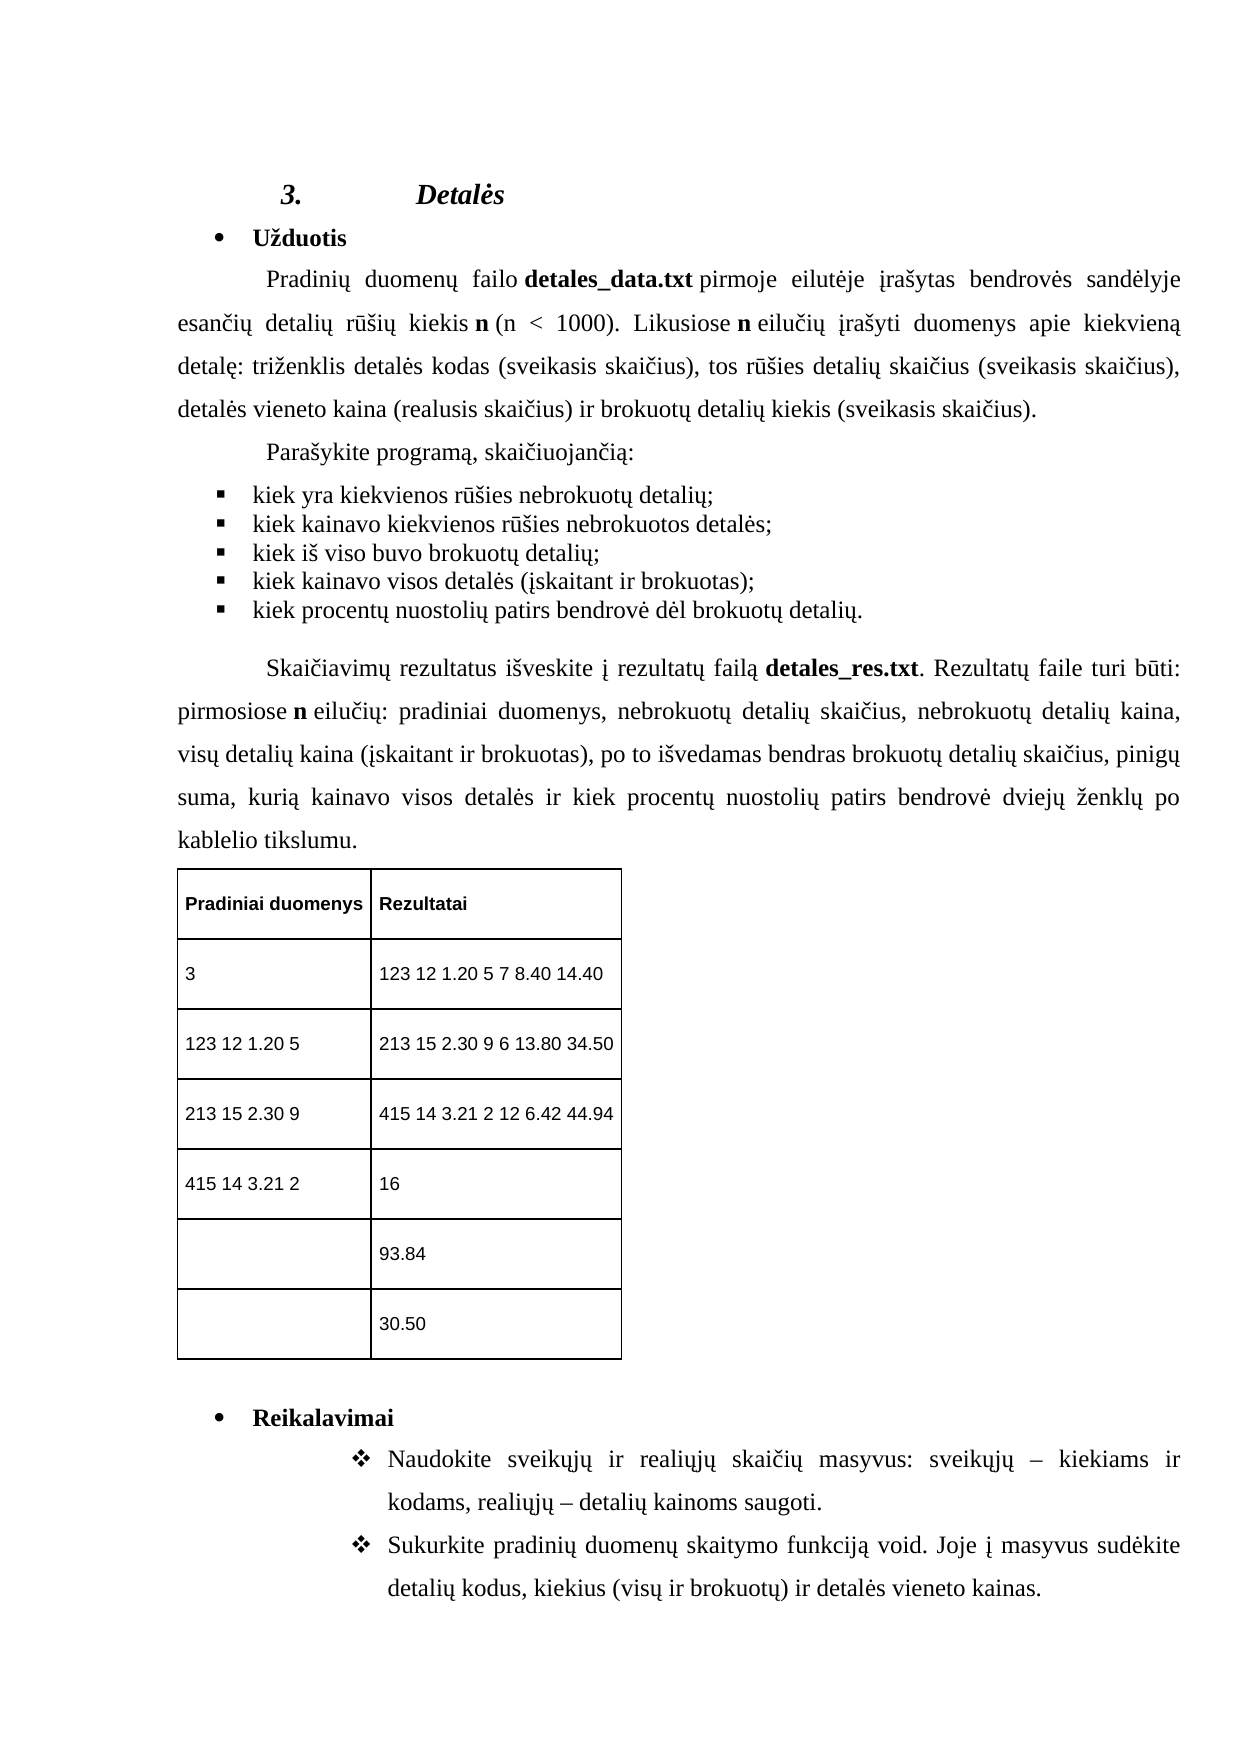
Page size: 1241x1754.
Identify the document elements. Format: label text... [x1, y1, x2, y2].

text Skaičiavimų rezultatus išveskite į rezultatų failą detales_res.txt. Rezultatų faile turi būti: pirmosiose n eilučių: pradiniai duomenys, nebrokuotų detalių skaičius, nebrokuotų detalių kaina, visų detalių kaina (įskaitant ir brokuotas), po to išvedamas bendras brokuotų detalių skaičius, pinigų suma, kurią kainavo visos detalės ir kiek procentų nuostolių patirs bendrovė dviejų ženklų po kablelio tikslumu. [177, 653, 1181, 854]
list kiek procentų nuostolių patirs bendrovė dėl brokuotų detalių. [215, 595, 1181, 624]
table_cell 213 15 2.30 9 6 13.80 34.50 [372, 1010, 621, 1078]
list Užduotis [215, 223, 1181, 252]
table_cell 123 12 1.20 5 7 8.40 14.40 [372, 940, 621, 1008]
text Pradinių duomenų failo detales_data.txt pirmoje eilutėje įrašytas bendrovės sandėlyje esančių detalių rūšių kiekis n (n < 1000). Likusiose n eilučių įrašyti duomenys apie kiekvieną detalę: triženklis detalės kodas (sveikasis skaičius), tos rūšies detalių skaičius (sveikasis skaičius), detalės vieneto kaina (realusis skaičius) ir brokuotų detalių kiekis (sveikasis skaičius). [177, 264, 1181, 423]
list Detalės [281, 177, 1181, 211]
text Parašykite programą, skaičiuojančią: [177, 437, 1181, 466]
table_header Rezultatai [372, 870, 621, 938]
table_cell [178, 1220, 370, 1288]
list kiek kainavo kiekvienos rūšies nebrokuotos detalės; [215, 509, 1181, 538]
table_cell 93.84 [372, 1220, 621, 1288]
table_cell 16 [372, 1150, 621, 1218]
table_cell 415 14 3.21 2 [178, 1150, 370, 1218]
table_header Pradiniai duomenys [178, 870, 370, 938]
table_cell 30.50 [372, 1290, 621, 1358]
table_cell 415 14 3.21 2 12 6.42 44.94 [372, 1080, 621, 1148]
table_cell [178, 1290, 370, 1358]
list kiek kainavo visos detalės (įskaitant ir brokuotas); [215, 566, 1181, 595]
list Sukurkite pradinių duomenų skaitymo funkciją void. Joje į masyvus sudėkite detalių kodus, kiekius (visų ir brokuotų) ir detalės vieneto kainas. [350, 1530, 1181, 1602]
table_cell 213 15 2.30 9 [178, 1080, 370, 1148]
list Reikalavimai [215, 1403, 1181, 1432]
list kiek yra kiekvienos rūšies nebrokuotų detalių; [215, 480, 1181, 509]
table_cell 123 12 1.20 5 [178, 1010, 370, 1078]
list Naudokite sveikųjų ir realiųjų skaičių masyvus: sveikųjų – kiekiams ir kodams, realiųjų – detalių kainoms saugoti. [350, 1444, 1181, 1516]
list kiek iš viso buvo brokuotų detalių; [215, 538, 1181, 566]
table_cell 3 [178, 940, 370, 1008]
